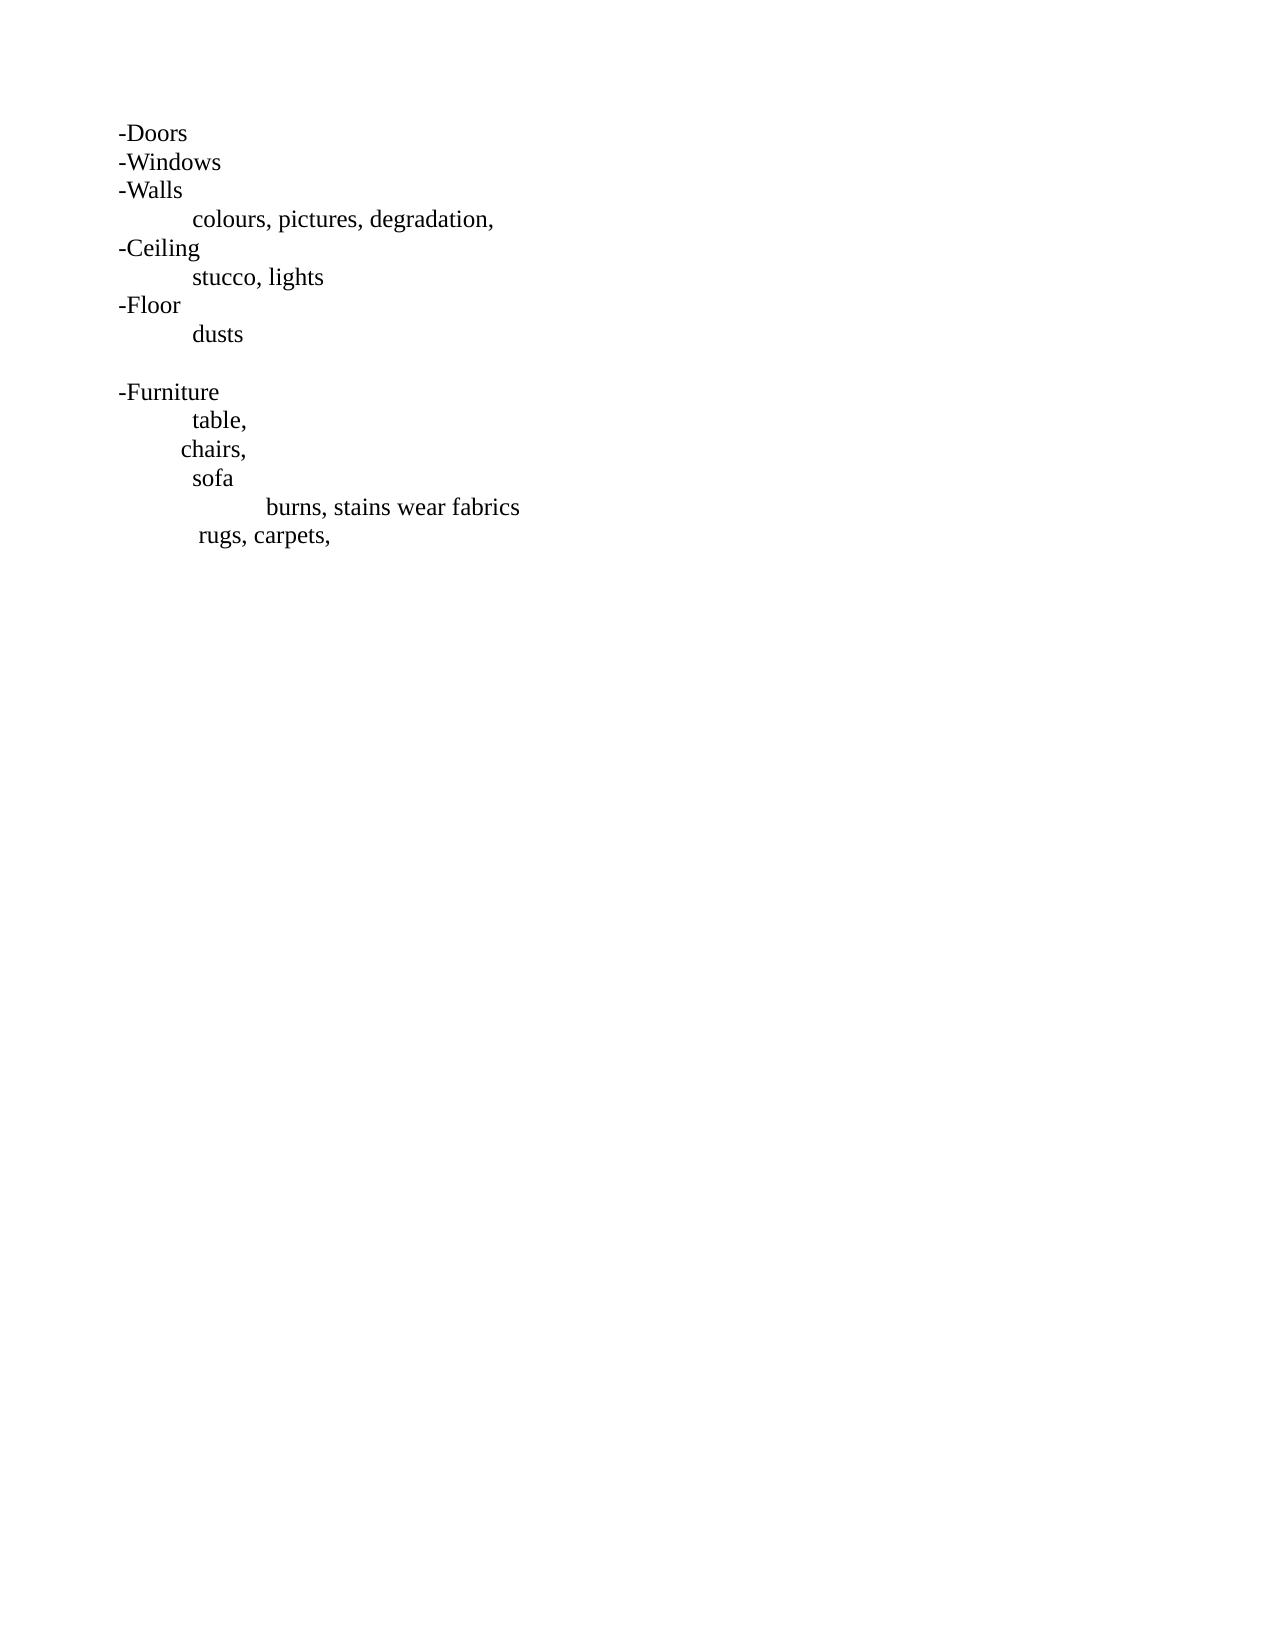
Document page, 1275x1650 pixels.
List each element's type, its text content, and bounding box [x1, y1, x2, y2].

text -Floor [118, 291, 1157, 319]
text colours, pictures, degradation, [118, 204, 1157, 233]
text -Furniture [118, 377, 1157, 406]
text -Walls [118, 176, 1157, 204]
text sofa [118, 463, 1157, 492]
text -Windows [118, 147, 1157, 176]
text stucco, lights [118, 262, 1157, 291]
text -Ceiling [118, 233, 1157, 262]
text dusts [118, 319, 1157, 348]
text chairs, [118, 434, 1157, 463]
text burns, stains wear fabrics [118, 492, 1157, 521]
text rugs, carpets, [118, 521, 1157, 549]
text -Doors [118, 118, 1157, 147]
text table, [118, 406, 1157, 434]
